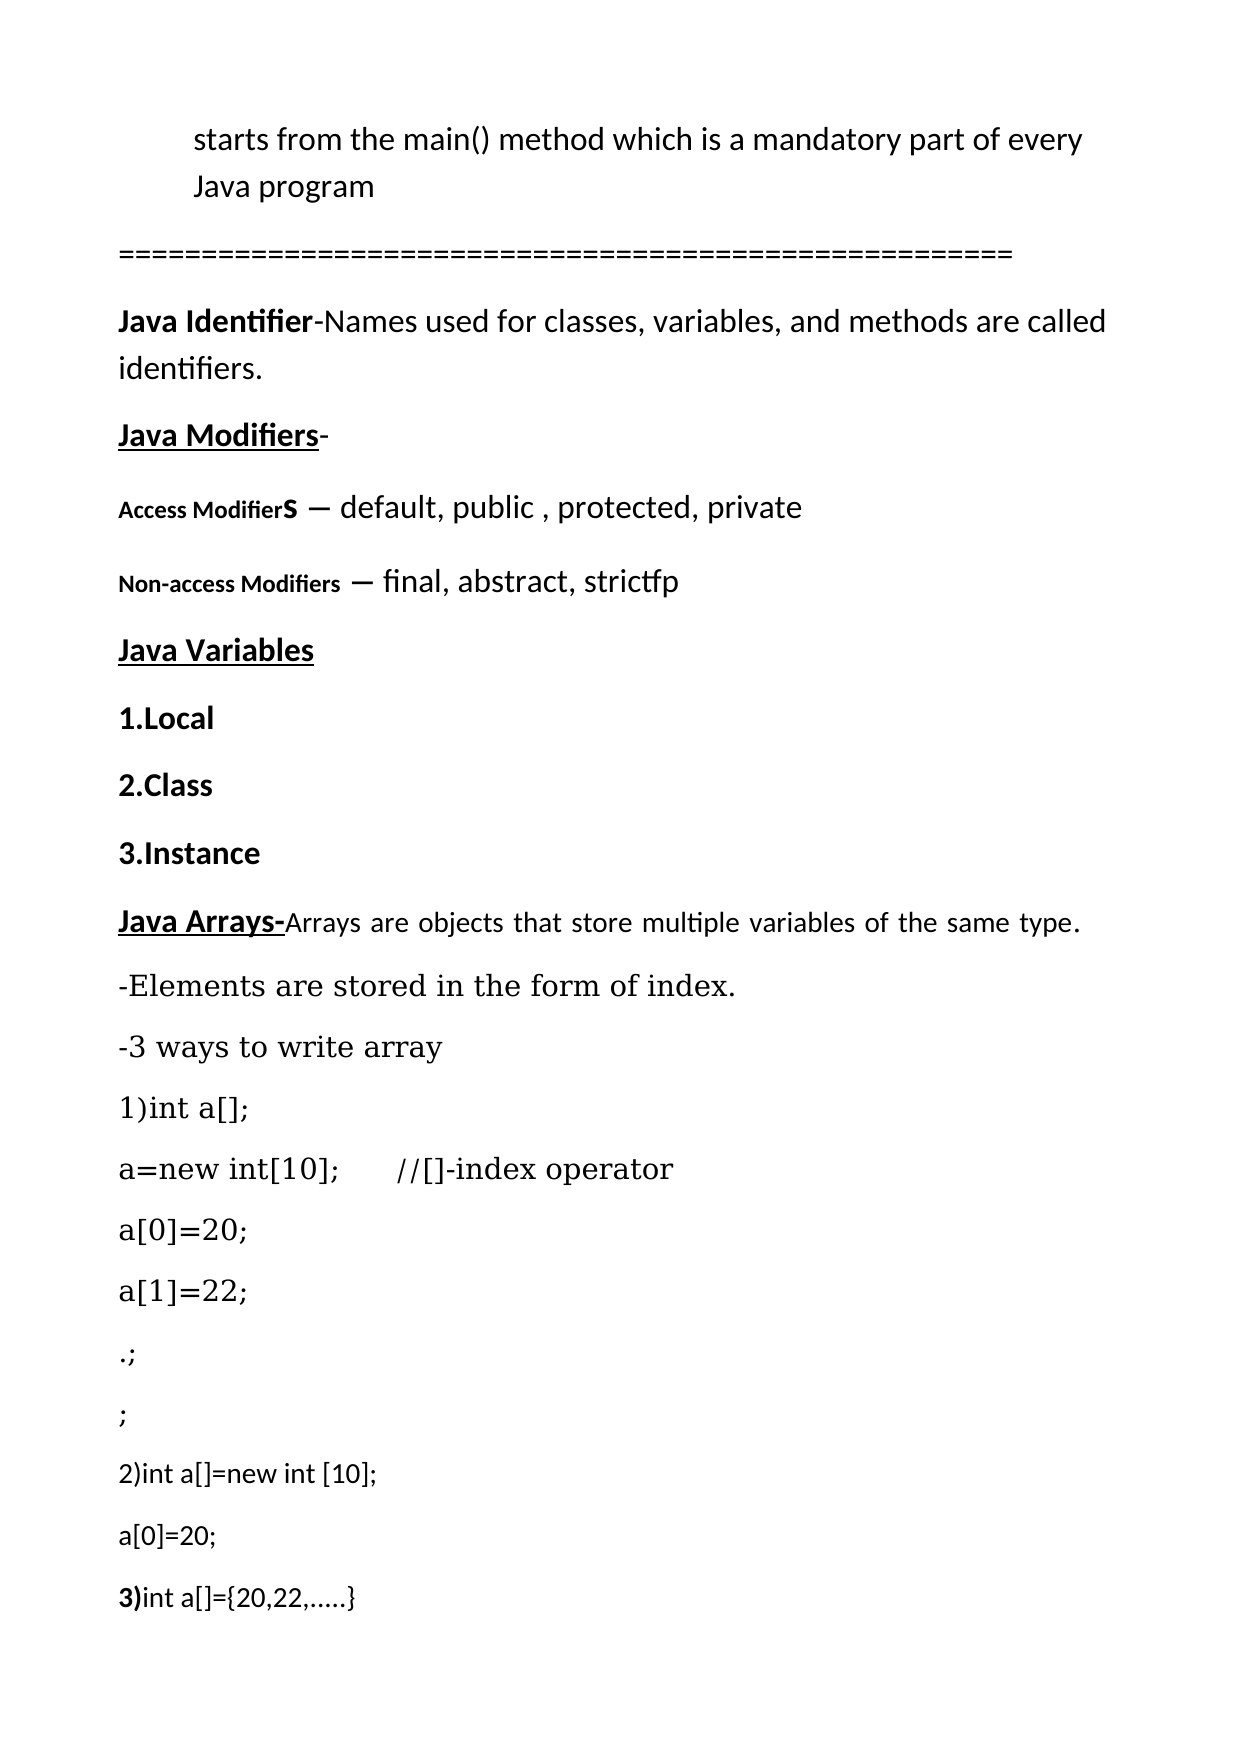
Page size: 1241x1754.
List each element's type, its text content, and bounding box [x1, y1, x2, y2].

text -3 ways to write array [118, 1028, 1122, 1063]
text a[1]=22; [118, 1272, 1122, 1307]
text 1)int a[]; [118, 1089, 1122, 1124]
text a[0]=20; [118, 1211, 1122, 1246]
text ; [118, 1394, 1122, 1429]
text 2)int a[]=new int [10]; [118, 1456, 1122, 1491]
text a[0]=20; [118, 1517, 1122, 1553]
text 2.Class [118, 764, 1122, 805]
text 1.Local [118, 697, 1122, 737]
text Access Modifiers − default, public , protected, private [118, 482, 1122, 528]
text -Elements are stored in the form of index. [118, 967, 1122, 1002]
text .; [118, 1333, 1122, 1368]
list starts from the main() method which is a mandatory part of every Java program [156, 118, 1122, 206]
text Java Modifiers- [118, 414, 1122, 455]
text Java Variables [118, 629, 1122, 670]
text a=new int[10]; //[]-index operator [118, 1150, 1122, 1185]
text ====================================================== [118, 232, 1122, 273]
text Java Identifier-Names used for classes, variables, and methods are called identifiers. [118, 300, 1122, 388]
text Java Arrays-Arrays are objects that store multiple variables of the same type. [118, 899, 1122, 940]
text 3)int a[]={20,22,.....} [118, 1579, 1122, 1615]
text Non-access Modifiers − final, abstract, strictfp [118, 556, 1122, 601]
text 3.Instance [118, 832, 1122, 873]
